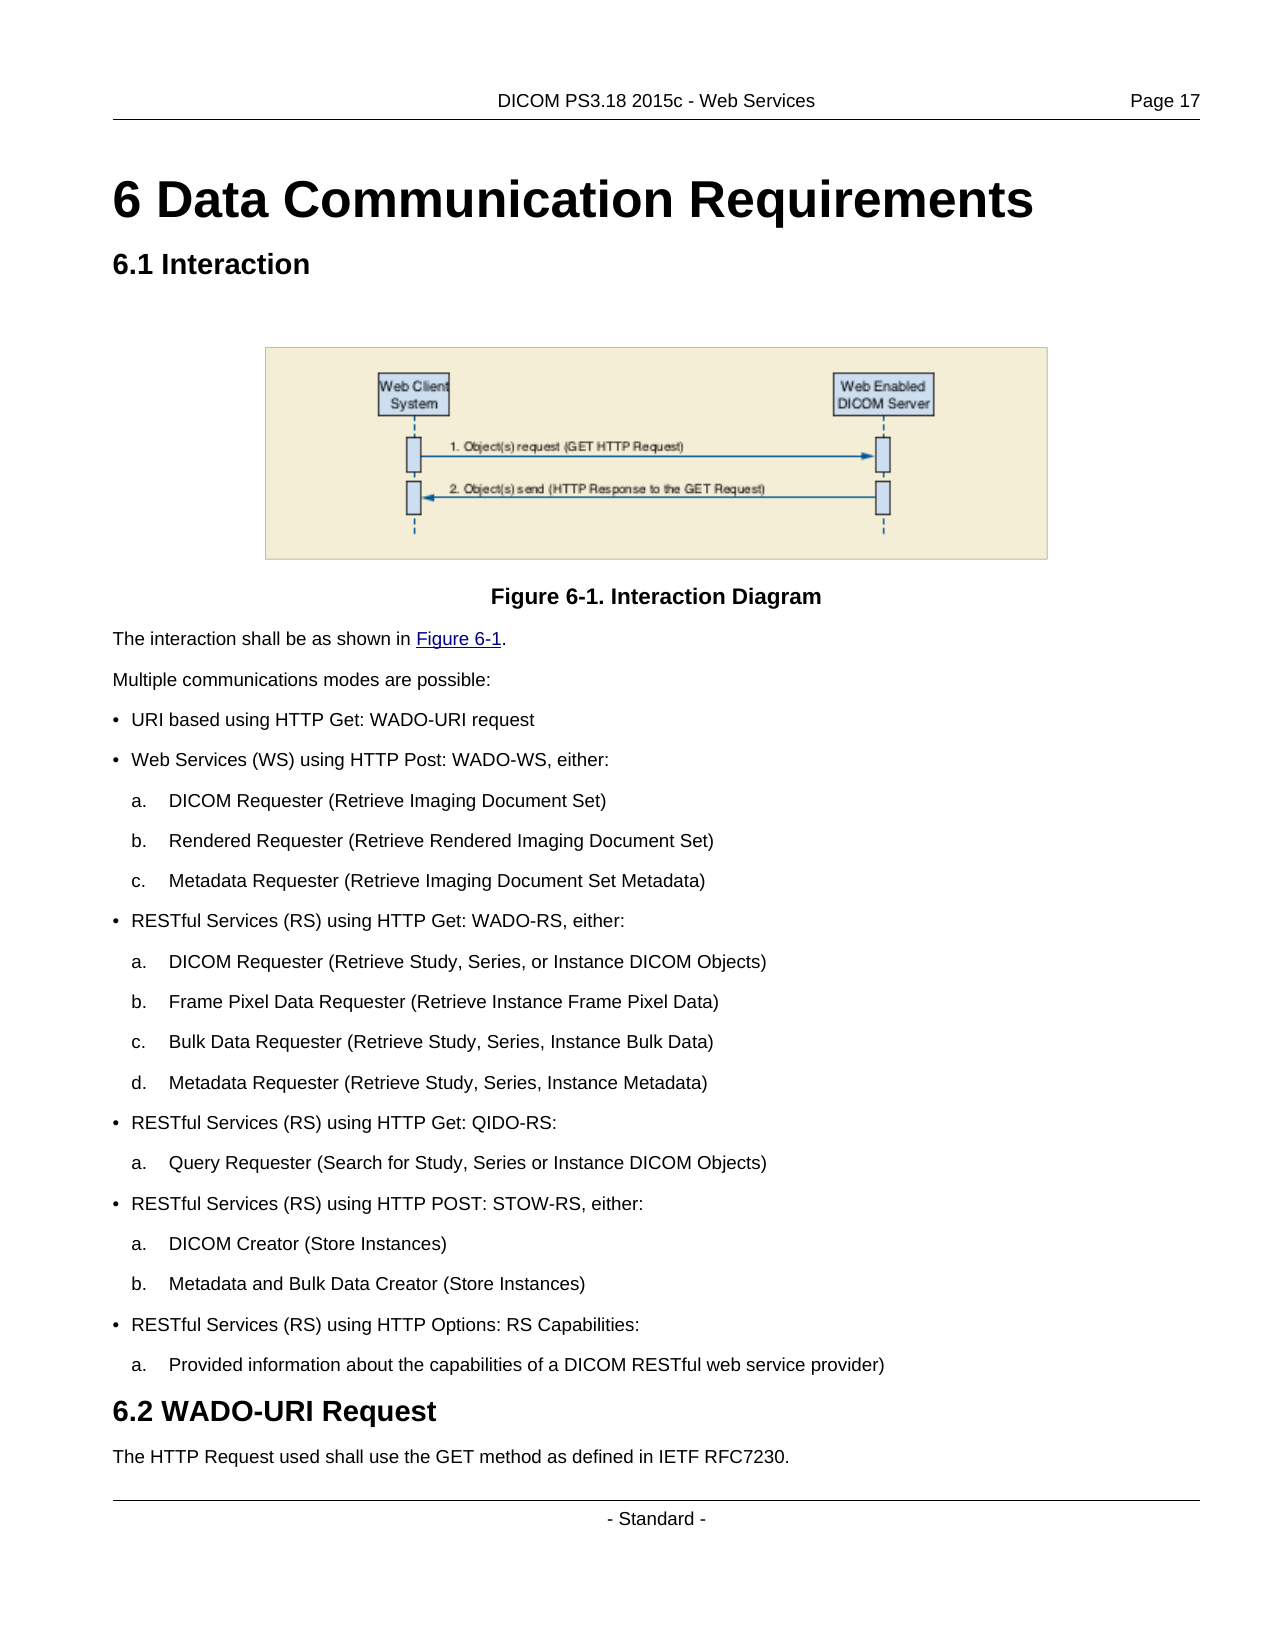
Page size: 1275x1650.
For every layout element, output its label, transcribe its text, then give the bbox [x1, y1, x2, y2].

list Bulk Data Requester (Retrieve Study, Series, Instance Bulk Data) [131, 1031, 1200, 1053]
text Multiple communications modes are possible: [112, 668, 1200, 690]
list URI based using HTTP Get: WADO-URI request [112, 709, 1200, 730]
text 6.2 WADO-URI Request [112, 1394, 1200, 1428]
text Figure 6-1. Interaction Diagram [112, 583, 1200, 609]
picture [264, 346, 1049, 561]
text The interaction shall be as shown in Figure 6-1. [112, 628, 1200, 650]
list RESTful Services (RS) using HTTP POST: STOW-RS, either: [112, 1192, 1200, 1214]
text 6.1 Interaction [112, 247, 1200, 281]
list Metadata and Bulk Data Creator (Store Instances) [131, 1273, 1200, 1295]
list Rendered Requester (Retrieve Rendered Imaging Document Set) [131, 830, 1200, 851]
list Frame Pixel Data Requester (Retrieve Instance Frame Pixel Data) [131, 991, 1200, 1012]
list RESTful Services (RS) using HTTP Get: WADO-RS, either: [112, 910, 1200, 932]
list Metadata Requester (Retrieve Imaging Document Set Metadata) [131, 870, 1200, 892]
list Web Services (WS) using HTTP Post: WADO-WS, either: [112, 749, 1200, 771]
list DICOM Creator (Store Instances) [131, 1233, 1200, 1254]
list Query Requester (Search for Study, Series or Instance DICOM Objects) [131, 1152, 1200, 1174]
list RESTful Services (RS) using HTTP Options: RS Capabilities: [112, 1313, 1200, 1335]
list Provided information about the capabilities of a DICOM RESTful web service provider) [131, 1354, 1200, 1375]
text The HTTP Request used shall use the GET method as defined in IETF RFC7230. [112, 1446, 1200, 1468]
list DICOM Requester (Retrieve Study, Series, or Instance DICOM Objects) [131, 951, 1200, 972]
list DICOM Requester (Retrieve Imaging Document Set) [131, 789, 1200, 811]
text 6 Data Communication Requirements [112, 169, 1200, 228]
list RESTful Services (RS) using HTTP Get: QIDO-RS: [112, 1112, 1200, 1133]
list Metadata Requester (Retrieve Study, Series, Instance Metadata) [131, 1072, 1200, 1093]
